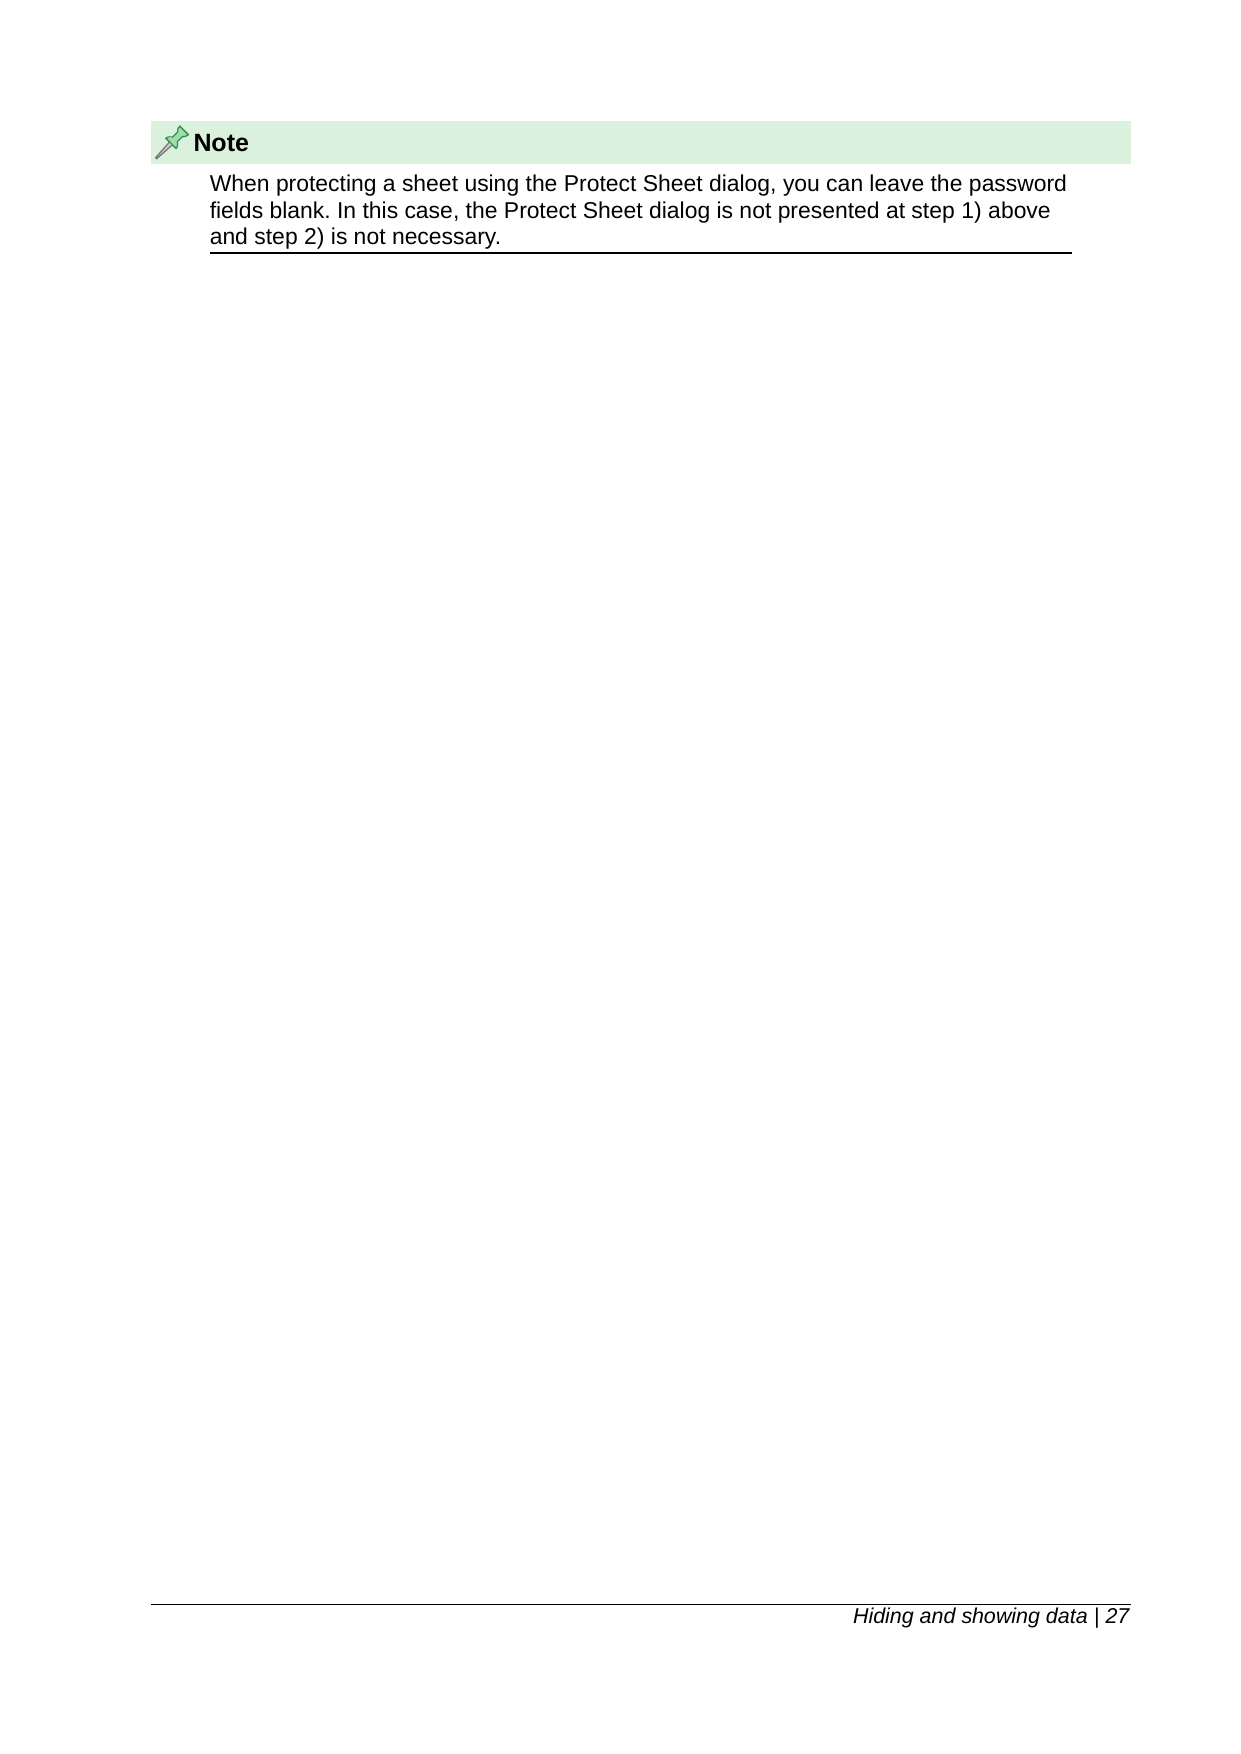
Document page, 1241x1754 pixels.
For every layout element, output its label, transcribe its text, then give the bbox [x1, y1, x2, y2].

subtitle Note [151, 121, 1131, 164]
text When protecting a sheet using the Protect Sheet dialog, you can leave the password fields blank. In this case, the Protect Sheet dialog is not presented at step 1) above and step 2) is not necessary. [209, 170, 1072, 254]
